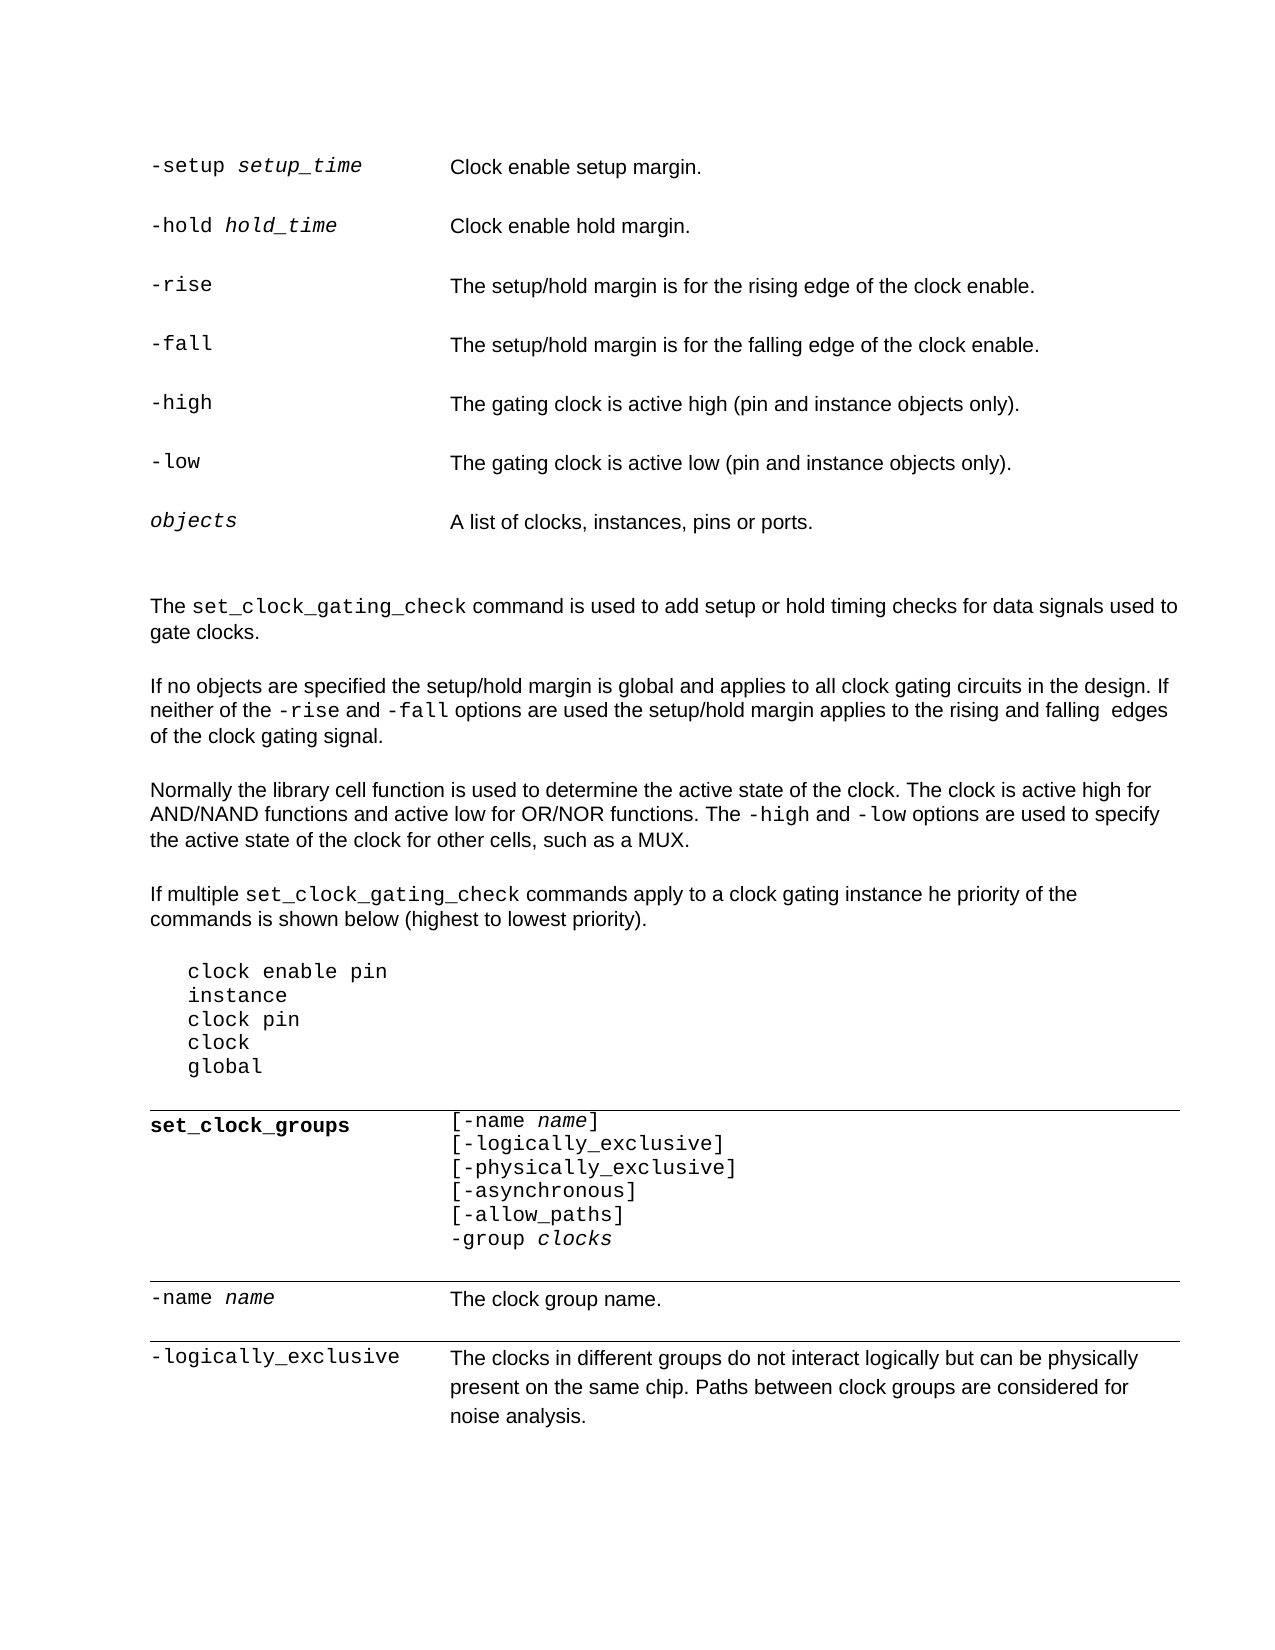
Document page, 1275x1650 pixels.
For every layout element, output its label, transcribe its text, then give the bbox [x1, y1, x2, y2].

text If no objects are specified the setup/hold margin is global and applies to all clock gating circuits in the design. If neither of the -rise and -fall options are used the setup/hold margin applies to the rising and falling edges of the clock gating signal. [150, 674, 1180, 748]
table_cell -hold hold_time [150, 209, 450, 268]
table_cell The gating clock is active low (pin and instance objects only). [450, 446, 1180, 505]
text If multiple set_clock_gating_check commands apply to a clock gating instance he priority of the commands is shown below (highest to lowest priority). [150, 881, 1180, 931]
table_cell -logically_exclusive [150, 1342, 450, 1458]
text clock enable pin instance clock pin clock global [187, 961, 1180, 1079]
text The set_clock_gating_check command is used to add setup or hold timing checks for data signals used to gate clocks. [150, 594, 1180, 644]
table_cell The setup/hold margin is for the falling edge of the clock enable. [450, 328, 1180, 387]
table_cell The clock group name. [450, 1282, 1180, 1341]
table_header set_clock_groups [150, 1111, 450, 1281]
table_header [-name name] [-logically_exclusive] [-physically_exclusive] [-asynchronous] [-allow_paths] -group clocks [450, 1111, 1180, 1281]
table_cell objects [150, 505, 450, 564]
table_cell Clock enable setup margin. [450, 150, 1180, 209]
table_cell The gating clock is active high (pin and instance objects only). [450, 387, 1180, 446]
table_cell A list of clocks, instances, pins or ports. [450, 505, 1180, 564]
table_cell -low [150, 446, 450, 505]
table_cell -rise [150, 268, 450, 327]
table_cell -fall [150, 328, 450, 387]
table_cell -setup setup_time [150, 150, 450, 209]
table_cell The setup/hold margin is for the rising edge of the clock enable. [450, 268, 1180, 327]
table_cell Clock enable hold margin. [450, 209, 1180, 268]
text Normally the library cell function is used to determine the active state of the clock. The clock is active high for AND/NAND functions and active low for OR/NOR functions. The -high and -low options are used to specify the active state of the clock for other cells, such as a MUX. [150, 778, 1180, 851]
table_cell -high [150, 387, 450, 446]
table_cell The clocks in different groups do not interact logically but can be physically present on the same chip. Paths between clock groups are considered for noise analysis. [450, 1342, 1180, 1458]
table_cell -name name [150, 1282, 450, 1341]
